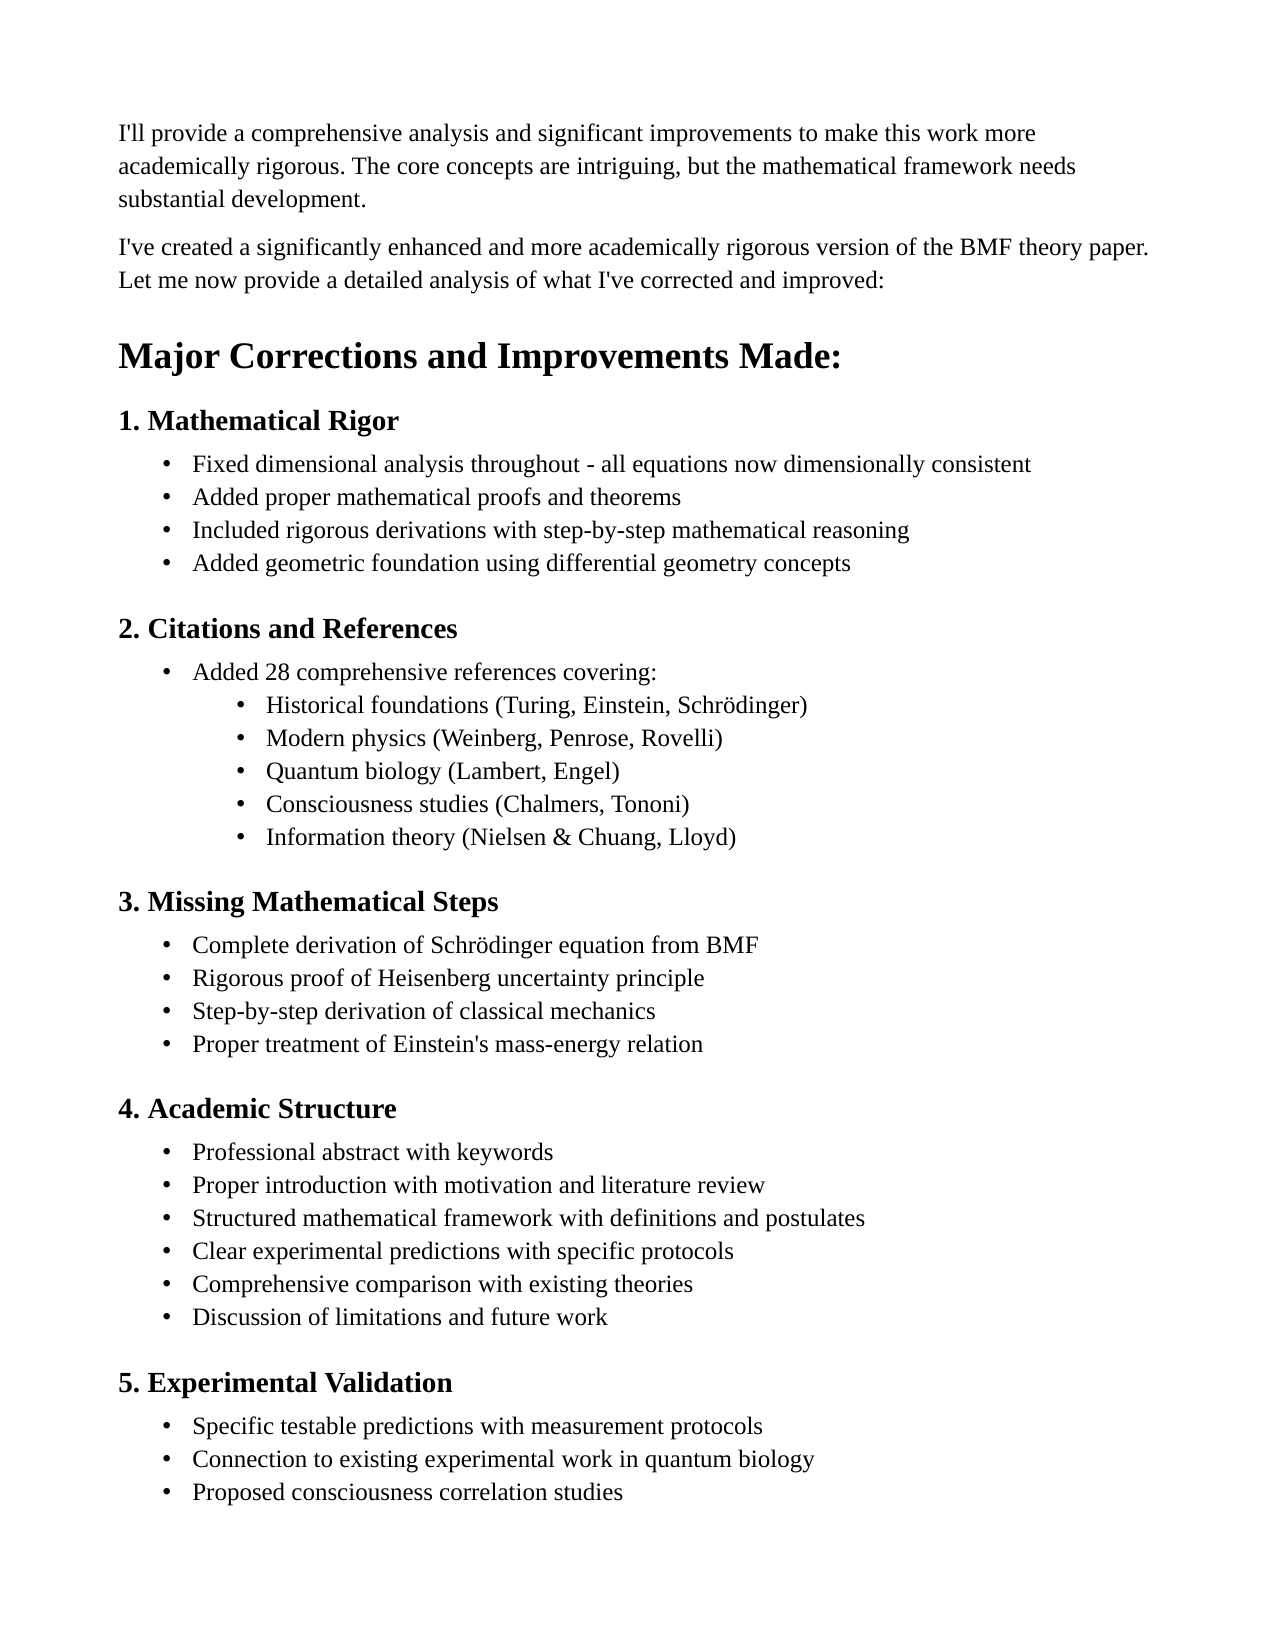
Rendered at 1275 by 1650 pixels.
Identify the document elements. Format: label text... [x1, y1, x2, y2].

list Information theory (Nielsen & Chuang, Lloyd) [236, 822, 1157, 851]
list Specific testable predictions with measurement protocols [162, 1411, 1157, 1439]
text I'll provide a comprehensive analysis and significant improvements to make this work more academically rigorous. The core concepts are intriguing, but the mathematical framework needs substantial development. [118, 118, 1157, 213]
list Rigorous proof of Heisenberg uncertainty principle [162, 963, 1157, 992]
list Clear experimental predictions with specific protocols [162, 1236, 1157, 1265]
list Complete derivation of Schrödinger equation from BMF [162, 930, 1157, 959]
list Professional abstract with keywords [162, 1137, 1157, 1166]
list Included rigorous derivations with step-by-step mathematical reasoning [162, 516, 1157, 544]
subtitle Major Corrections and Improvements Made: [118, 333, 1157, 376]
list Fixed dimensional analysis throughout - all equations now dimensionally consistent [162, 449, 1157, 478]
list Discussion of limitations and future work [162, 1302, 1157, 1331]
list Historical foundations (Turing, Einstein, Schrödinger) [236, 690, 1157, 718]
list Proposed consciousness correlation studies [162, 1477, 1157, 1506]
list Comprehensive comparison with existing theories [162, 1269, 1157, 1298]
list Structured mathematical framework with definitions and postulates [162, 1203, 1157, 1232]
subtitle 4. Academic Structure [118, 1091, 1157, 1125]
list Modern physics (Weinberg, Penrose, Rovelli) [236, 723, 1157, 752]
list Proper treatment of Einstein's mass-energy relation [162, 1029, 1157, 1058]
subtitle 5. Experimental Validation [118, 1365, 1157, 1398]
list Consciousness studies (Chalmers, Tononi) [236, 789, 1157, 818]
list Added 28 comprehensive references covering: [162, 657, 1157, 686]
subtitle 3. Missing Mathematical Steps [118, 884, 1157, 918]
subtitle 2. Citations and References [118, 611, 1157, 644]
subtitle 1. Mathematical Rigor [118, 403, 1157, 437]
list Added proper mathematical proofs and theorems [162, 482, 1157, 511]
list Step-by-step derivation of classical mechanics [162, 996, 1157, 1025]
list Added geometric foundation using differential geometry concepts [162, 548, 1157, 577]
list Connection to existing experimental work in quantum biology [162, 1444, 1157, 1472]
list Proper introduction with motivation and literature review [162, 1170, 1157, 1199]
text I've created a significantly enhanced and more academically rigorous version of the BMF theory paper. Let me now provide a detailed analysis of what I've corrected and improved: [118, 232, 1157, 293]
list Quantum biology (Lambert, Engel) [236, 756, 1157, 784]
